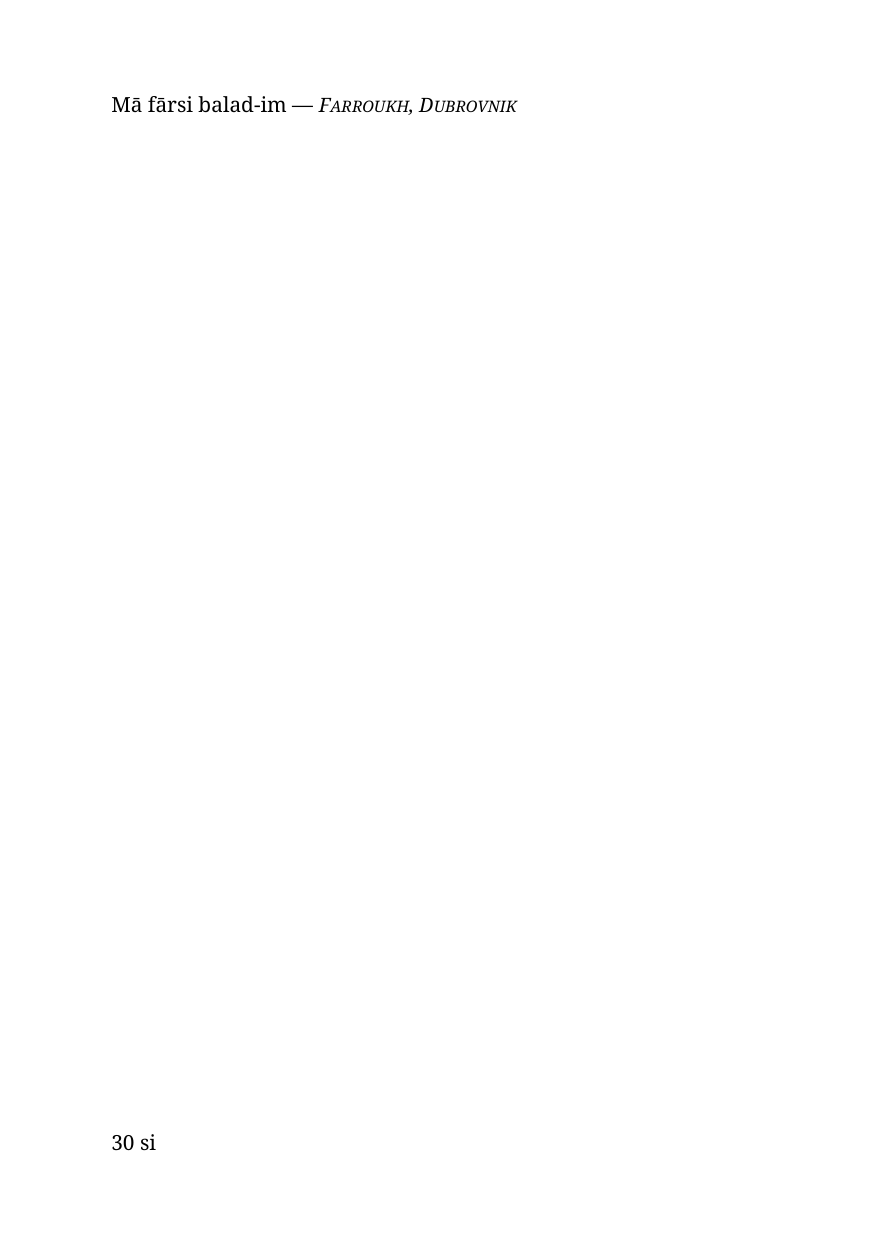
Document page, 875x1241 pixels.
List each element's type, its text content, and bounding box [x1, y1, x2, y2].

text 30 si [111, 1128, 763, 1157]
